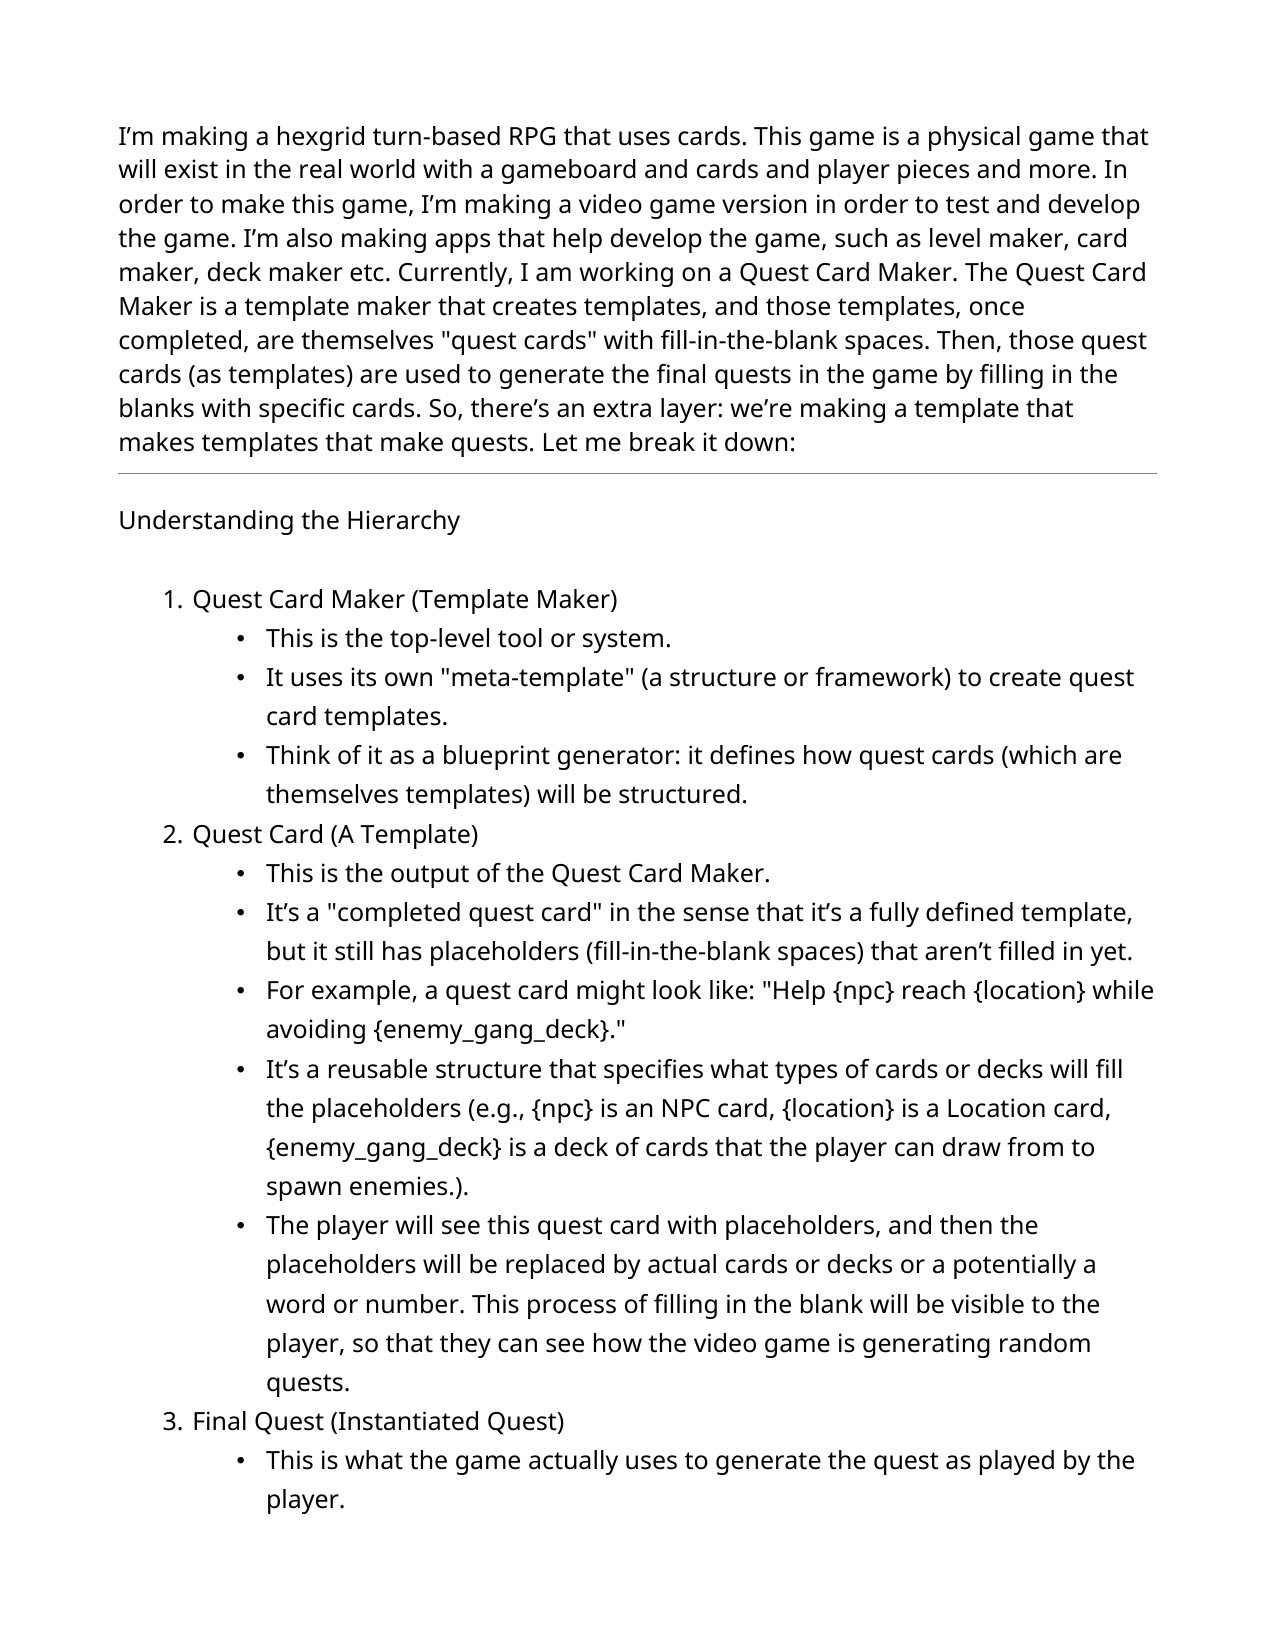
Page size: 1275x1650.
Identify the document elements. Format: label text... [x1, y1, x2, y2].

text I’m making a hexgrid turn-based RPG that uses cards. This game is a physical game that will exist in the real world with a gameboard and cards and player pieces and more. In order to make this game, I’m making a video game version in order to test and develop the game. I’m also making apps that help develop the game, such as level maker, card maker, deck maker etc. Currently, I am working on a Quest Card Maker. The Quest Card Maker is a template maker that creates templates, and those templates, once completed, are themselves "quest cards" with fill-in-the-blank spaces. Then, those quest cards (as templates) are used to generate the final quests in the game by filling in the blanks with specific cards. So, there’s an extra layer: we’re making a template that makes templates that make quests. Let me break it down: [118, 118, 1157, 459]
list It uses its own "meta-template" (a structure or framework) to create quest card templates. [236, 660, 1157, 733]
text Understanding the Hierarchy [118, 503, 1157, 576]
list For example, a quest card might look like: "Help {npc} reach {location} while avoiding {enemy_gang_deck}." [236, 973, 1157, 1046]
list Quest Card (A Template) [162, 816, 1157, 850]
list This is the top-level tool or system. [236, 621, 1157, 654]
list Quest Card Maker (Template Maker) [162, 581, 1157, 615]
list Final Quest (Instantiated Quest) [162, 1404, 1157, 1438]
list This is what the game actually uses to generate the quest as played by the player. [236, 1443, 1157, 1516]
list It’s a "completed quest card" in the sense that it’s a fully defined template, but it still has placeholders (fill-in-the-blank spaces) that aren’t filled in yet. [236, 895, 1157, 968]
list Think of it as a blueprint generator: it defines how quest cards (which are themselves templates) will be structured. [236, 738, 1157, 811]
list It’s a reusable structure that specifies what types of cards or decks will fill the placeholders (e.g., {npc} is an NPC card, {location} is a Location card, {enemy_gang_deck} is a deck of cards that the player can draw from to spawn enemies.). [236, 1051, 1157, 1203]
list This is the output of the Quest Card Maker. [236, 856, 1157, 889]
list The player will see this quest card with placeholders, and then the placeholders will be replaced by actual cards or decks or a potentially a word or number. This process of filling in the blank will be visible to the player, so that they can see how the video game is generating random quests. [236, 1208, 1157, 1399]
